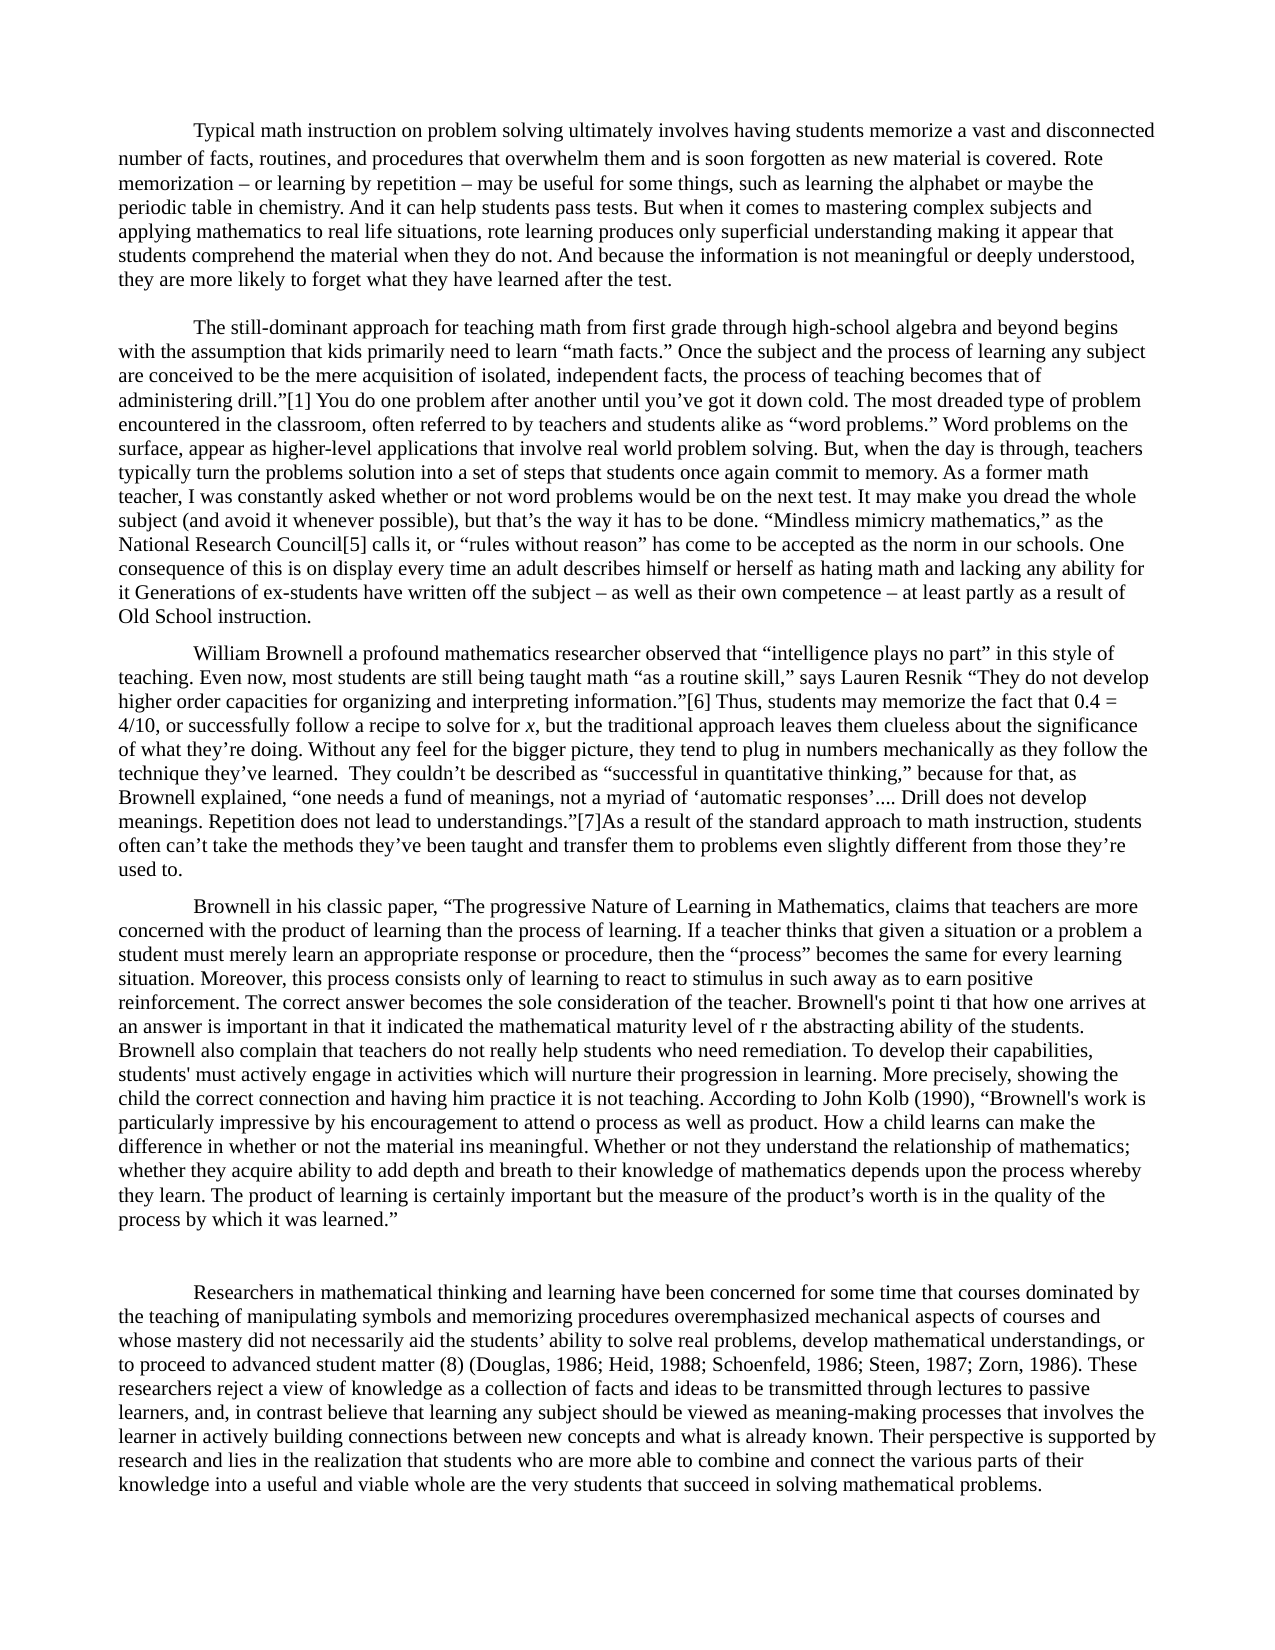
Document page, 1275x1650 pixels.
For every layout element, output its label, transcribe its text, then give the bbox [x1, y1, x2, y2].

text The still-dominant approach for teaching math from first grade through high-school algebra and beyond begins with the assumption that kids primarily need to learn “math facts.” Once the subject and the process of learning any subject are conceived to be the mere acquisition of isolated, independent facts, the process of teaching becomes that of administering drill.”[1] You do one problem after another until you’ve got it down cold. The most dreaded type of problem encountered in the classroom, often referred to by teachers and students alike as “word problems.” Word problems on the surface, appear as higher-level applications that involve real world problem solving. But, when the day is through, teachers typically turn the problems solution into a set of steps that students once again commit to memory. As a former math teacher, I was constantly asked whether or not word problems would be on the next test. It may make you dread the whole subject (and avoid it whenever possible), but that’s the way it has to be done. “Mindless mimicry mathematics,” as the National Research Council[5] calls it, or “rules without reason” has come to be accepted as the norm in our schools. One consequence of this is on display every time an adult describes himself or herself as hating math and lacking any ability for it Generations of ex-students have written off the subject – as well as their own competence – at least partly as a result of Old School instruction. [118, 315, 1157, 628]
text William Brownell a profound mathematics researcher observed that “intelligence plays no part” in this style of teaching. Even now, most students are still being taught math “as a routine skill,” says Lauren Resnik “They do not develop higher order capacities for organizing and interpreting information.”[6] Thus, students may memorize the fact that 0.4 = 4/10, or successfully follow a recipe to solve for x, but the traditional approach leaves them clueless about the significance of what they’re doing. Without any feel for the bigger picture, they tend to plug in numbers mechanically as they follow the technique they’ve learned. They couldn’t be described as “successful in quantitative thinking,” because for that, as Brownell explained, “one needs a fund of meanings, not a myriad of ‘automatic responses’.... Drill does not develop meanings. Repetition does not lead to understandings.”[7]As a result of the standard approach to math instruction, students often can’t take the methods they’ve been taught and transfer them to problems even slightly different from those they’re used to. [118, 641, 1157, 881]
text Brownell in his classic paper, “The progressive Nature of Learning in Mathematics, claims that teachers are more concerned with the product of learning than the process of learning. If a teacher thinks that given a situation or a problem a student must merely learn an appropriate response or procedure, then the “process” becomes the same for every learning situation. Moreover, this process consists only of learning to react to stimulus in such away as to earn positive reinforcement. The correct answer becomes the sole consideration of the teacher. Brownell's point ti that how one arrives at an answer is important in that it indicated the mathematical maturity level of r the abstracting ability of the students. Brownell also complain that teachers do not really help students who need remediation. To develop their capabilities, students' must actively engage in activities which will nurture their progression in learning. More precisely, showing the child the correct connection and having him practice it is not teaching. According to John Kolb (1990), “Brownell's work is particularly impressive by his encouragement to attend o process as well as product. How a child learns can make the difference in whether or not the material ins meaningful. Whether or not they understand the relationship of mathematics; whether they acquire ability to add depth and breath to their knowledge of mathematics depends upon the process whereby they learn. The product of learning is certainly important but the measure of the product’s worth is in the quality of the process by which it was learned.” [118, 894, 1157, 1231]
text Typical math instruction on problem solving ultimately involves having students memorize a vast and disconnected number of facts, routines, and procedures that overwhelm them and is soon forgotten as new material is covered. Rote memorization – or learning by repetition – may be useful for some things, such as learning the alphabet or maybe the periodic table in chemistry. And it can help students pass tests. But when it comes to mastering complex subjects and applying mathematics to real life situations, rote learning produces only superficial understanding making it appear that students comprehend the material when they do not. And because the information is not meaningful or deeply understood, they are more likely to forget what they have learned after the test. [118, 118, 1157, 291]
text Researchers in mathematical thinking and learning have been concerned for some time that courses dominated by the teaching of manipulating symbols and memorizing procedures overemphasized mechanical aspects of courses and whose mastery did not necessarily aid the students’ ability to solve real problems, develop mathematical understandings, or to proceed to advanced student matter (8) (Douglas, 1986; Heid, 1988; Schoenfeld, 1986; Steen, 1987; Zorn, 1986). These researchers reject a view of knowledge as a collection of facts and ideas to be transmitted through lectures to passive learners, and, in contrast believe that learning any subject should be viewed as meaning-making processes that involves the learner in actively building connections between new concepts and what is already known. Their perspective is supported by research and lies in the realization that students who are more able to combine and connect the various parts of their knowledge into a useful and viable whole are the very students that succeed in solving mathematical problems. [118, 1280, 1157, 1496]
